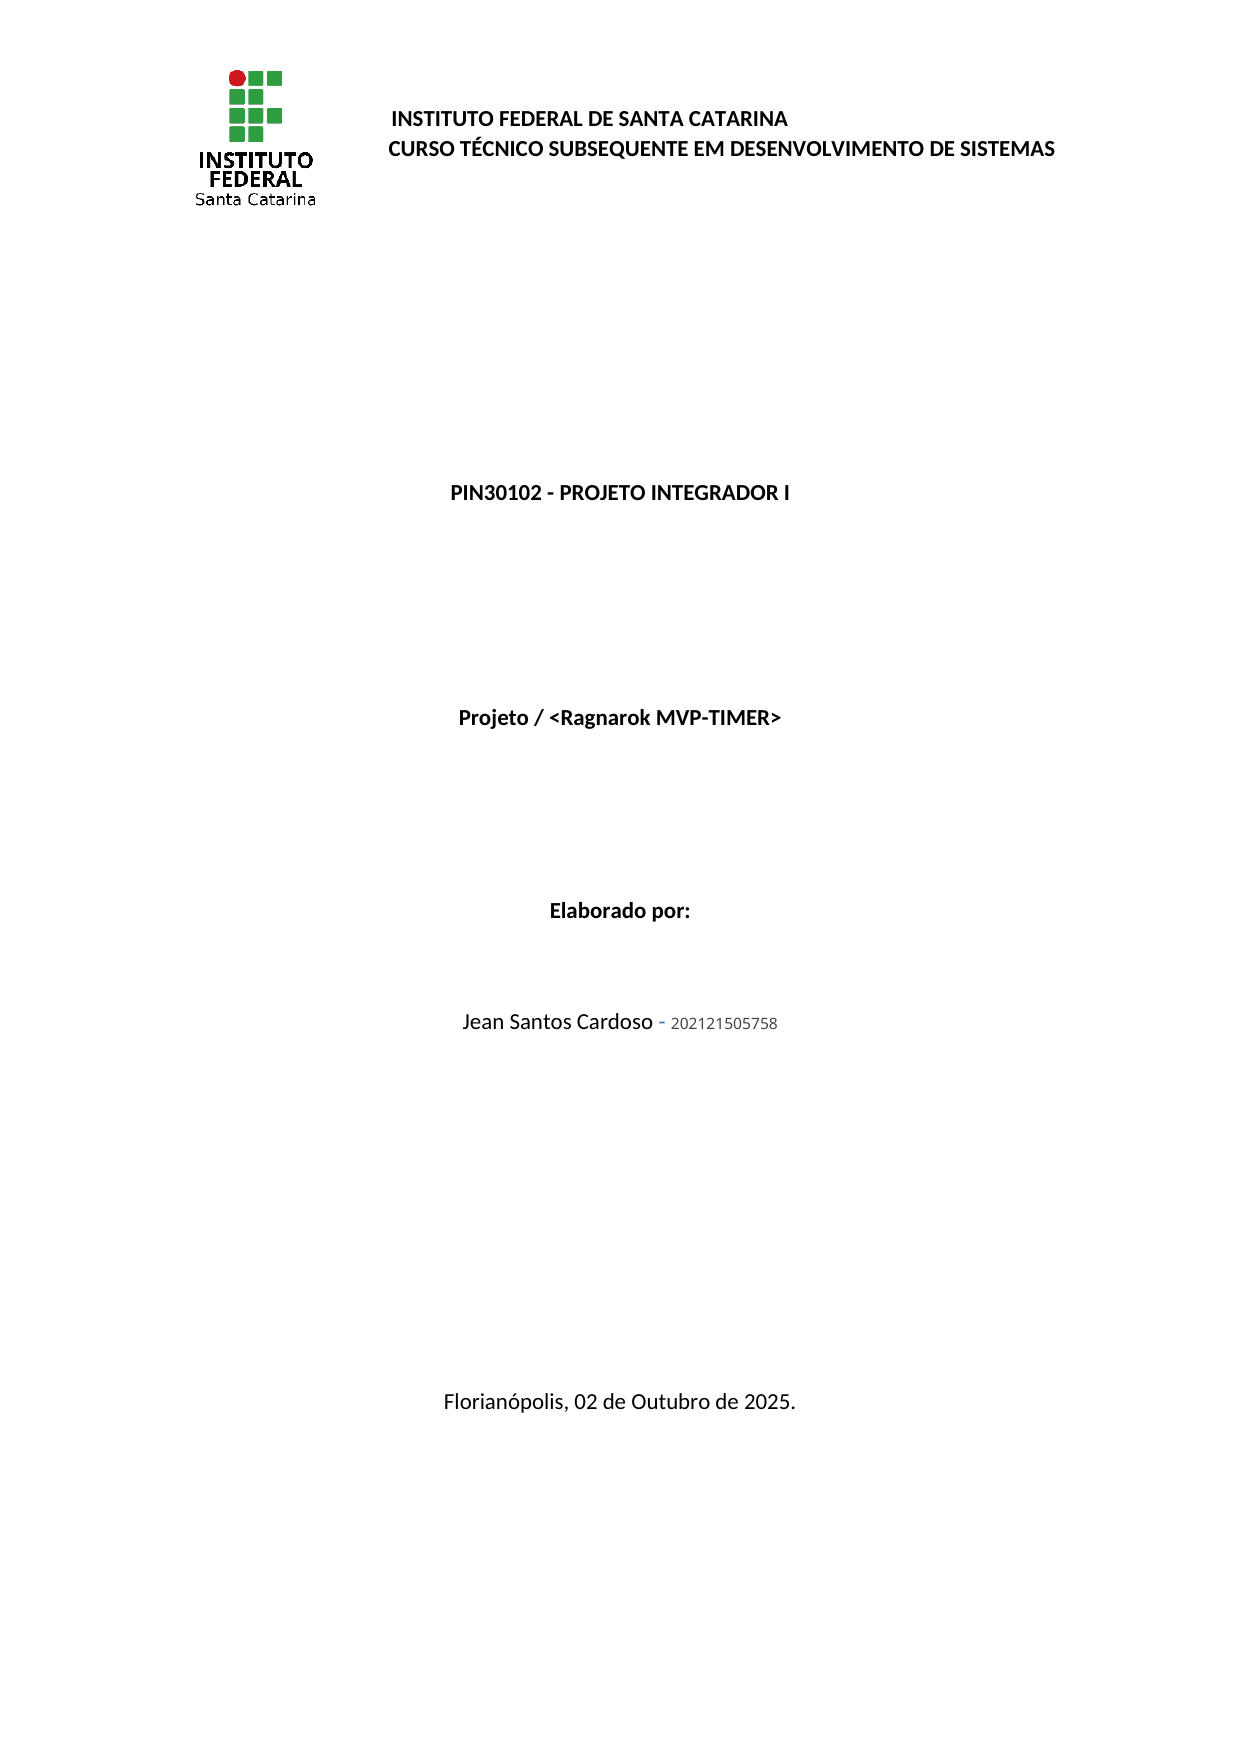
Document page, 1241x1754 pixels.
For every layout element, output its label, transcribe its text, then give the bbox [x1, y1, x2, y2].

text Elaborado por: [177, 896, 1063, 924]
text PIN30102 - PROJETO INTEGRADOR I [177, 478, 1063, 506]
text Jean Santos Cardoso - 202121505758 [177, 1007, 1063, 1228]
text Projeto / <Ragnarok MVP-TIMER> [177, 703, 1063, 731]
picture [173, 67, 338, 208]
text Florianópolis, 02 de Outubro de 2025. [177, 1387, 1063, 1416]
